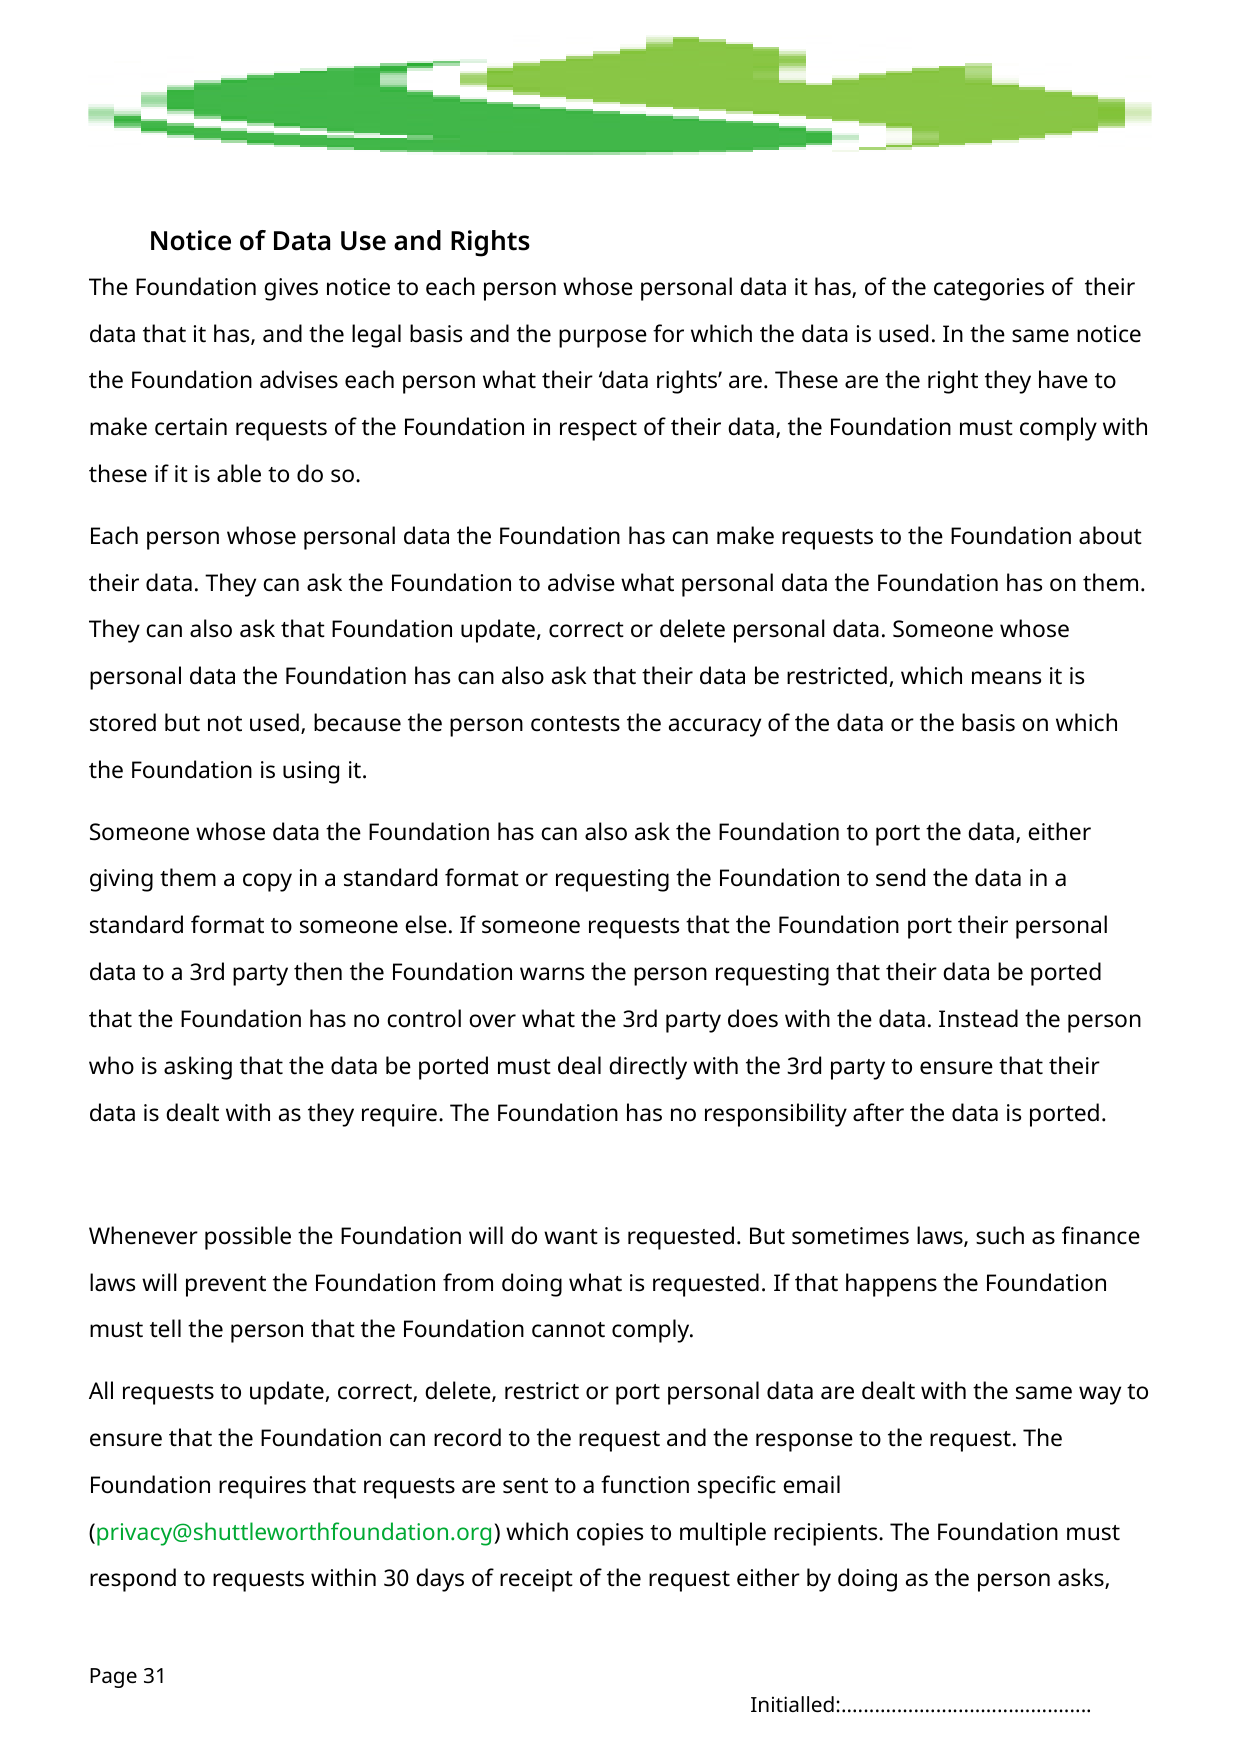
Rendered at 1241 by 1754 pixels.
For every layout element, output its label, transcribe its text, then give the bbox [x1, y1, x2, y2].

text The Foundation gives notice to each person whose personal data it has, of the categories of their data that it has, and the legal basis and the purpose for which the data is used. In the same notice the Foundation advises each person what their ‘data rights’ are. These are the right they have to make certain requests of the Foundation in respect of their data, the Foundation must comply with these if it is able to do so. [88, 271, 1152, 489]
picture [88, 35, 1152, 155]
subtitle Notice of Data Use and Rights [88, 222, 1152, 258]
text Someone whose data the Foundation has can also ask the Foundation to port the data, either giving them a copy in a standard format or requesting the Foundation to send the data in a standard format to someone else. If someone requests that the Foundation port their personal data to a 3rd party then the Foundation warns the person requesting that their data be ported that the Foundation has no control over what the 3rd party does with the data. Instead the person who is asking that the data be ported must deal directly with the 3rd party to ensure that their data is dealt with as they require. The Foundation has no responsibility after the data is ported. [88, 815, 1152, 1128]
text All requests to update, correct, delete, restrict or port personal data are dealt with the same way to ensure that the Foundation can record to the request and the response to the request. The Foundation requires that requests are sent to a function specific email (privacy@shuttleworthfoundation.org) which copies to multiple recipients. The Foundation must respond to requests within 30 days of receipt of the request either by doing as the person asks, [88, 1375, 1152, 1593]
text Each person whose personal data the Foundation has can make requests to the Foundation about their data. They can ask the Foundation to advise what personal data the Foundation has on them. They can also ask that Foundation update, correct or delete personal data. Someone whose personal data the Foundation has can also ask that their data be restricted, which means it is stored but not used, because the person contests the accuracy of the data or the basis on which the Foundation is using it. [88, 519, 1152, 785]
text Whenever possible the Foundation will do want is requested. But sometimes laws, such as finance laws will prevent the Foundation from doing what is requested. If that happens the Foundation must tell the person that the Foundation cannot comply. [88, 1219, 1152, 1344]
